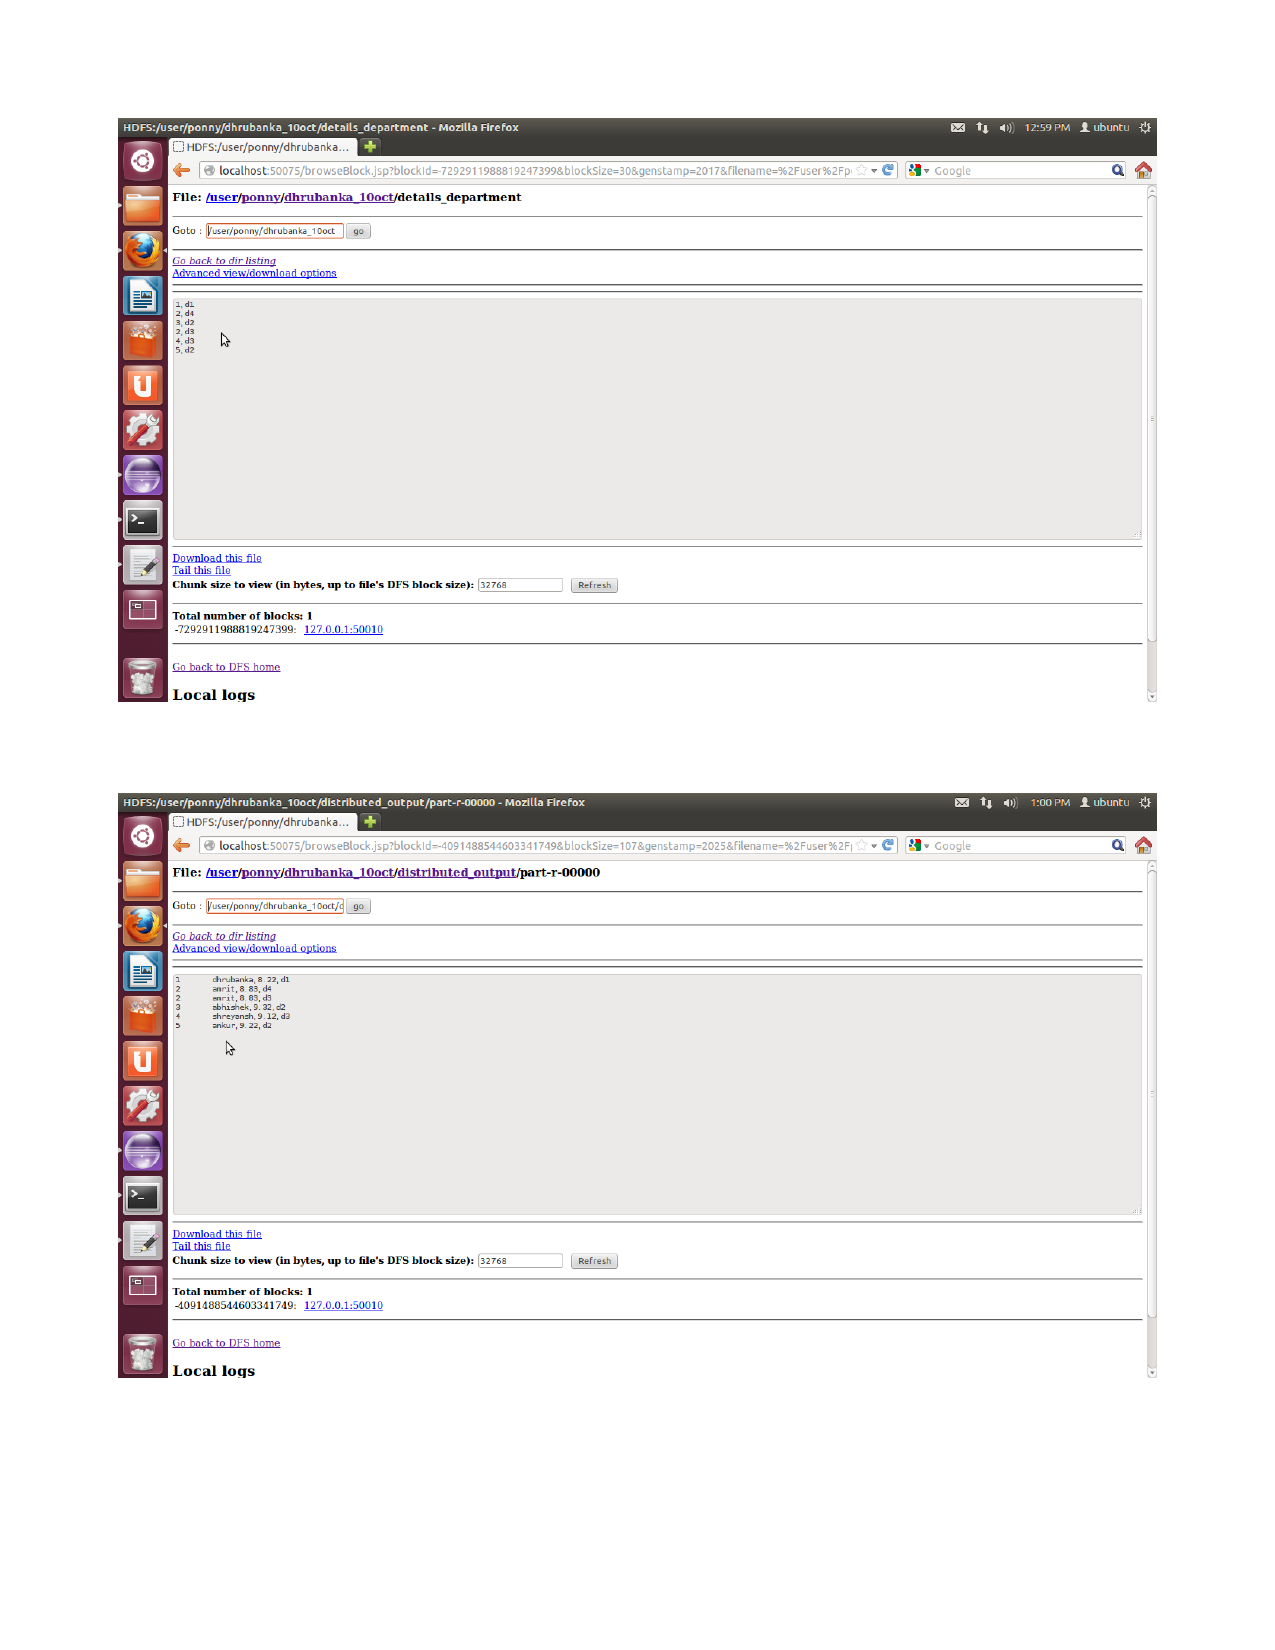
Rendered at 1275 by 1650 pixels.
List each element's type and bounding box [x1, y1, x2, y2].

picture [118, 118, 1157, 702]
picture [118, 793, 1157, 1378]
